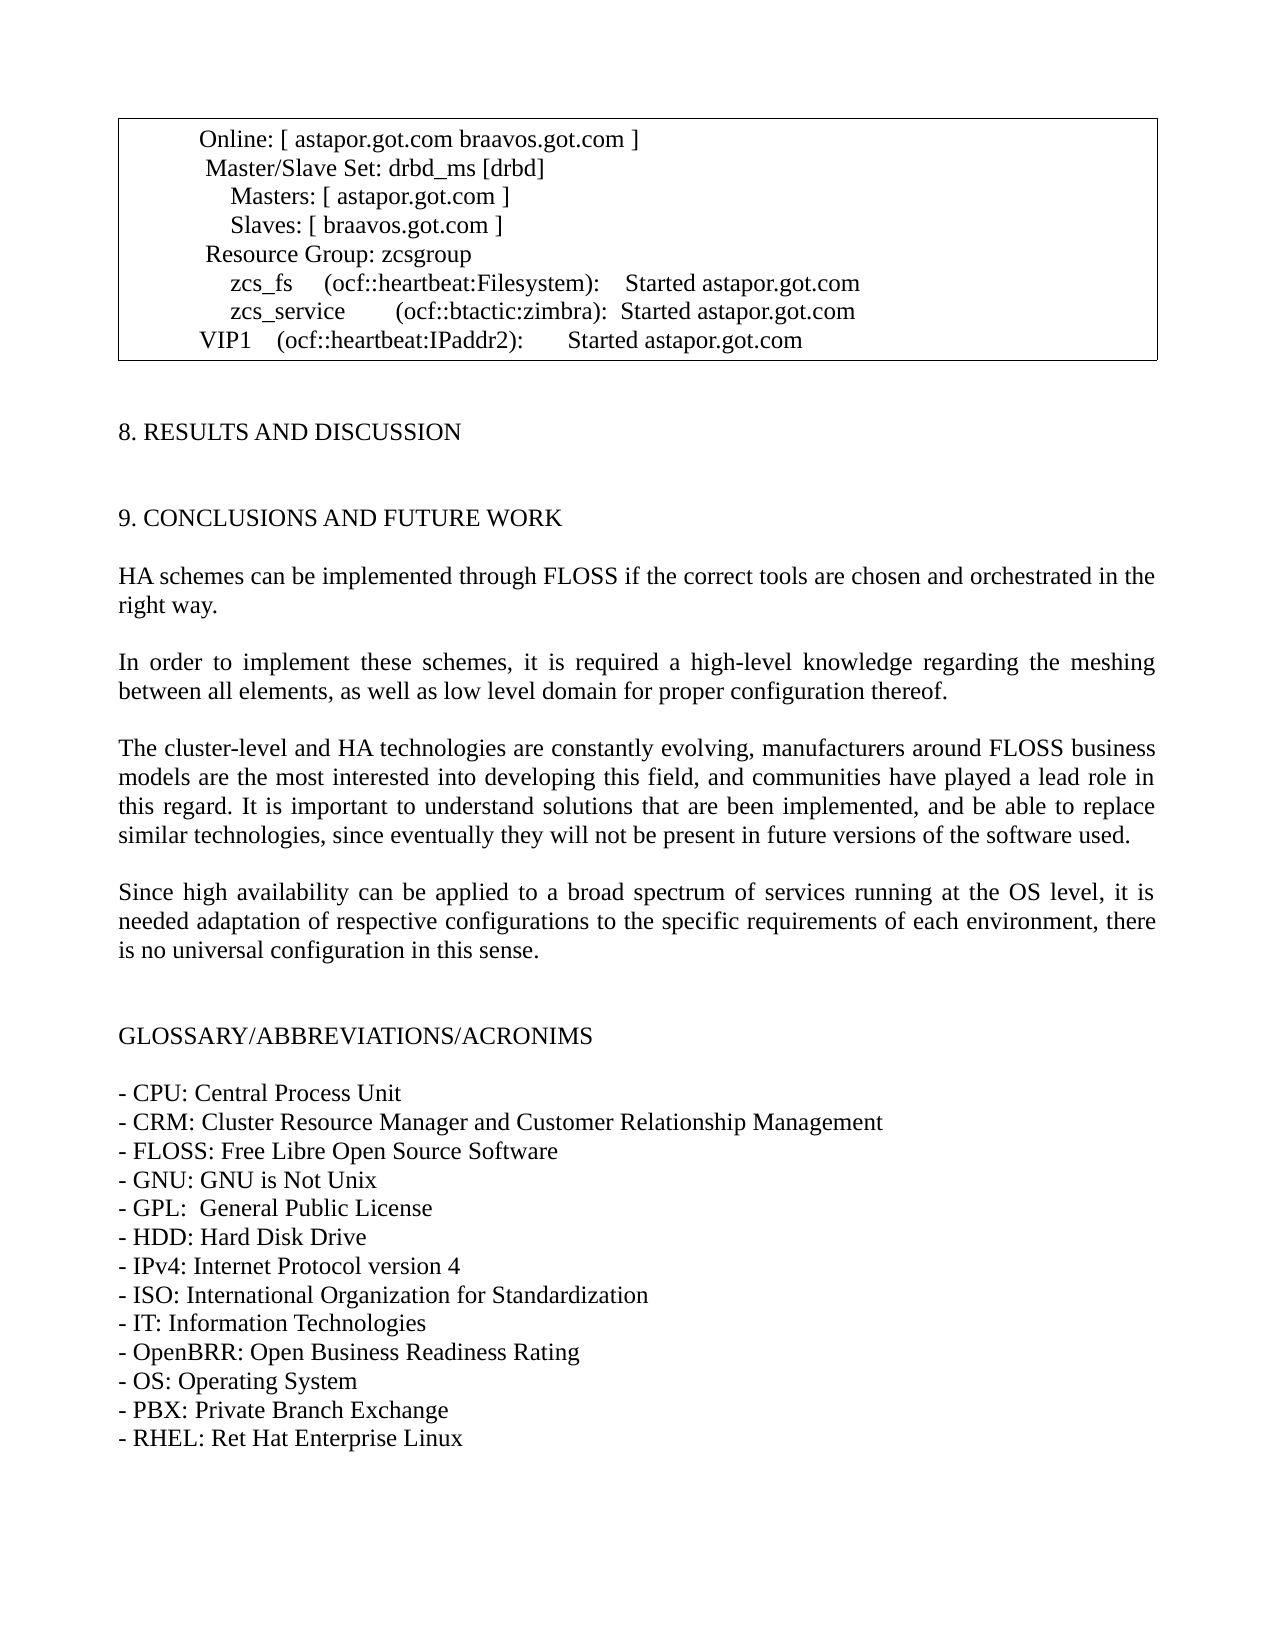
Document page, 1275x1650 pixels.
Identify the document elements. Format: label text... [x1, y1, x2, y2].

text Since high availability can be applied to a broad spectrum of services running at the OS level, it is needed adaptation of respective configurations to the specific requirements of each environment, there is no universal configuration in this sense. [118, 877, 1157, 963]
text GLOSSARY/abbreviations/ACRONIMS [118, 1021, 1157, 1050]
text - OpenBRR: Open Business Readiness Rating [118, 1337, 1157, 1366]
text - IPv4: Internet Protocol version 4 [118, 1251, 1157, 1280]
text - CPU: Central Process Unit [118, 1078, 1157, 1107]
text - HDD: Hard Disk Drive [118, 1222, 1157, 1251]
text - CRM: Cluster Resource Manager and Customer Relationship Management [118, 1107, 1157, 1136]
text - ISO: International Organization for Standardization [118, 1280, 1157, 1308]
text - PBX: Private Branch Exchange [118, 1395, 1157, 1423]
table_header Online: [ astapor.got.com braavos.got.com ] Master/Slave Set: drbd_ms [drbd] Masters: [ astapor.got.com ] Slaves: [ braavos.got.com ] Resource Group: zcsgroup zcs_fs (ocf::heartbeat:Filesystem): Started astapor.got.com zcs_service (ocf::btactic:zimbra): Started astapor.got.com VIP1 (ocf::heartbeat:IPaddr2): Started astapor.got.com [119, 119, 1157, 360]
text - RHEL: Ret Hat Enterprise Linux [118, 1423, 1157, 1452]
text The cluster-level and HA technologies are constantly evolving, manufacturers around FLOSS business models are the most interested into developing this field, and communities have played a lead role in this regard. It is important to understand solutions that are been implemented, and be able to replace similar technologies, since eventually they will not be present in future versions of the software used. [118, 733, 1157, 848]
text - IT: Information Technologies [118, 1308, 1157, 1337]
text HA schemes can be implemented through FLOSS if the correct tools are chosen and orchestrated in the right way. [118, 561, 1157, 618]
text In order to implement these schemes, it is required a high-level knowledge regarding the meshing between all elements, as well as low level domain for proper configuration thereof. [118, 647, 1157, 705]
text - GPL: General Public License [118, 1193, 1157, 1222]
text - GNU: GNU is Not Unix [118, 1165, 1157, 1193]
text 8. RESULTS AND DISCUSSION [118, 417, 1157, 446]
text - FLOSS: Free Libre Open Source Software [118, 1136, 1157, 1165]
text - OS: Operating System [118, 1366, 1157, 1395]
text 9. CONCLUSIONS AND FUTURE WORK [118, 503, 1157, 532]
